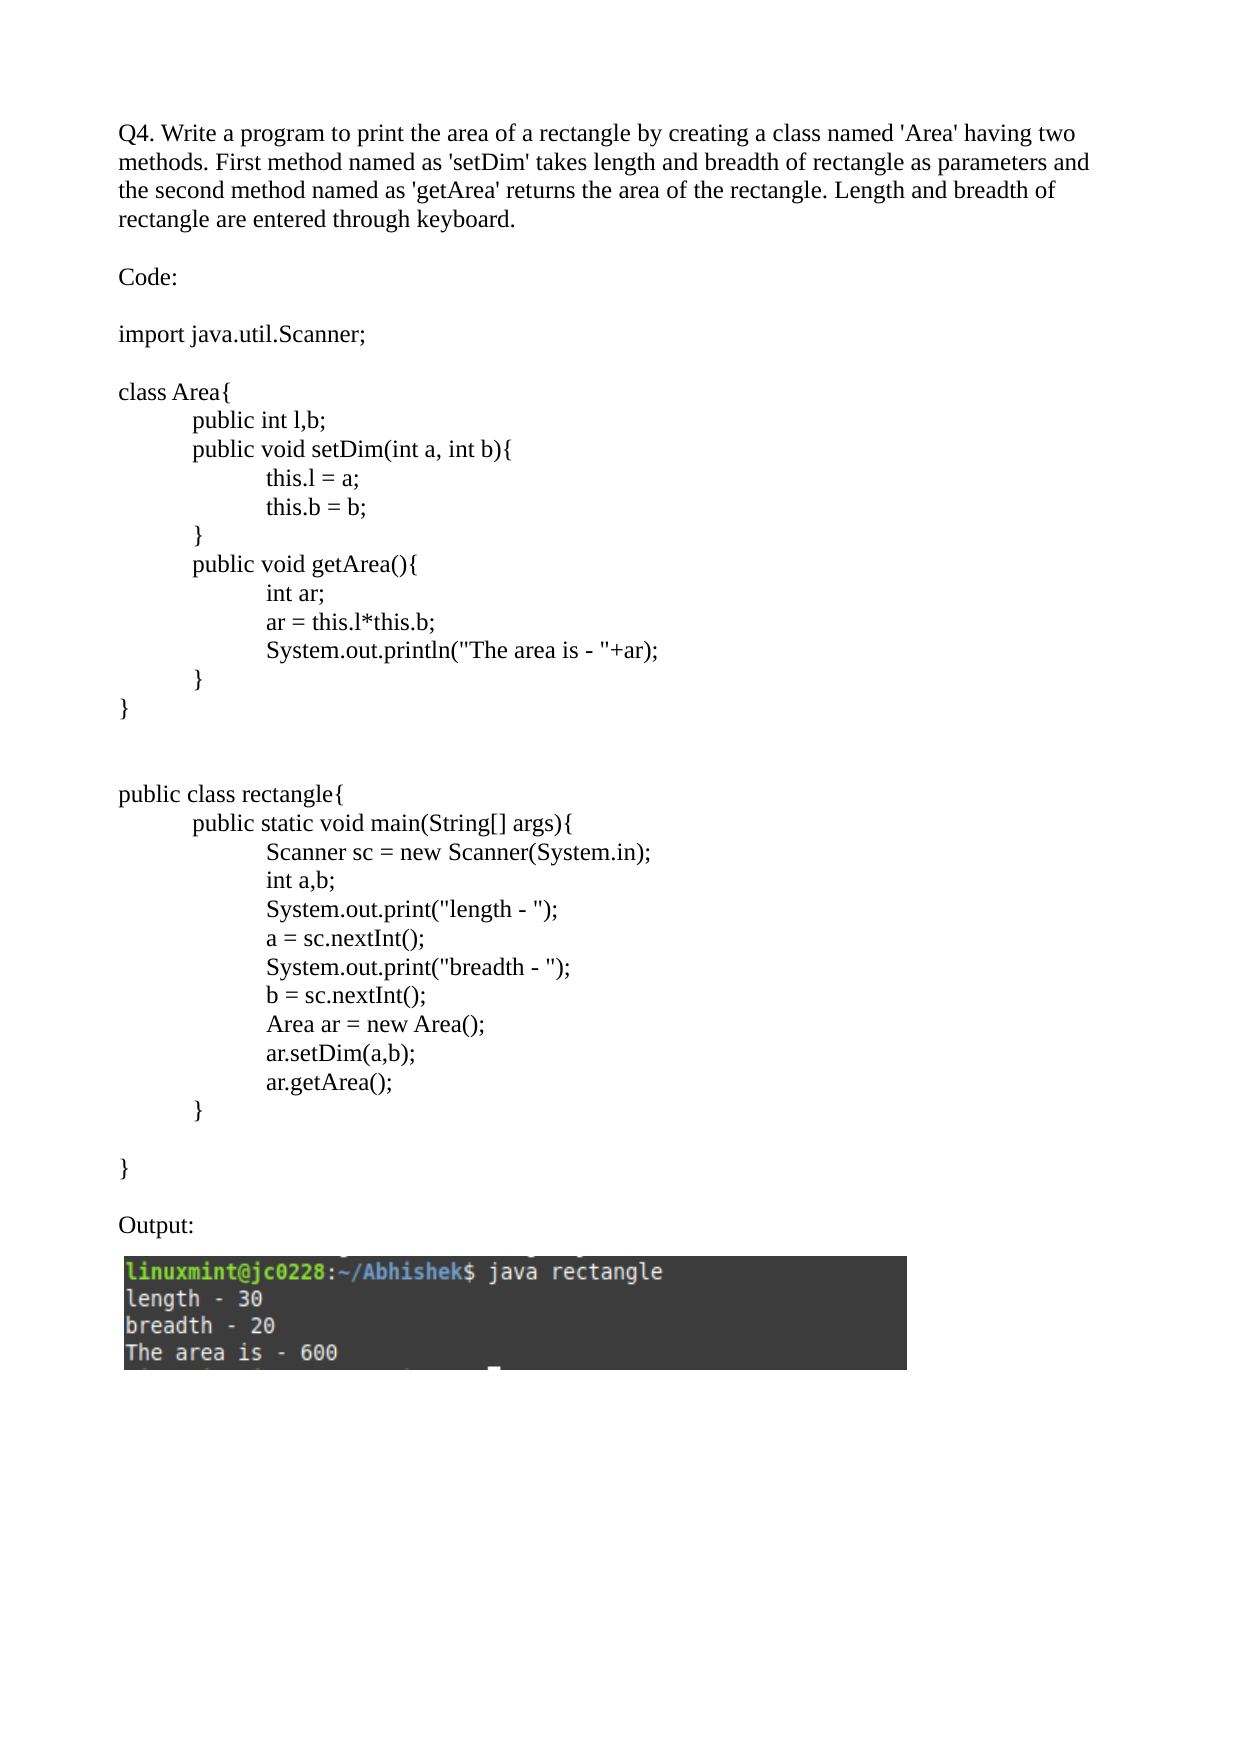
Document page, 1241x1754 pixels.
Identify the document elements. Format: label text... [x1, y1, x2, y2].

text } [118, 521, 1122, 549]
text } [118, 664, 1122, 693]
text System.out.print("breadth - "); [118, 952, 1122, 981]
text Area ar = new Area(); [118, 1009, 1122, 1038]
text Q4. Write a program to print the area of a rectangle by creating a class named 'Area' having two methods. First method named as 'setDim' takes length and breadth of rectangle as parameters and the second method named as 'getArea' returns the area of the rectangle. Length and breadth of rectangle are entered through keyboard. [118, 118, 1122, 233]
text Code: [118, 262, 1122, 291]
text public void getArea(){ [118, 549, 1122, 578]
text import java.util.Scanner; [118, 319, 1122, 348]
text Scanner sc = new Scanner(System.in); [118, 837, 1122, 866]
text public void setDim(int a, int b){ [118, 434, 1122, 463]
text a = sc.nextInt(); [118, 923, 1122, 952]
text ar = this.l*this.b; [118, 607, 1122, 636]
text ar.getArea(); [118, 1067, 1122, 1096]
text public int l,b; [118, 406, 1122, 434]
text Output: [118, 1211, 1122, 1239]
text int ar; [118, 578, 1122, 607]
text this.l = a; [118, 463, 1122, 492]
text public class rectangle{ [118, 779, 1122, 808]
text this.b = b; [118, 492, 1122, 521]
picture [124, 1256, 907, 1370]
text ar.setDim(a,b); [118, 1038, 1122, 1067]
text System.out.print("length - "); [118, 894, 1122, 923]
text } [118, 1096, 1122, 1124]
text } [118, 693, 1122, 722]
text class Area{ [118, 377, 1122, 406]
text int a,b; [118, 866, 1122, 894]
text System.out.println("The area is - "+ar); [118, 636, 1122, 664]
text b = sc.nextInt(); [118, 981, 1122, 1009]
text } [118, 1153, 1122, 1182]
text public static void main(String[] args){ [118, 808, 1122, 837]
